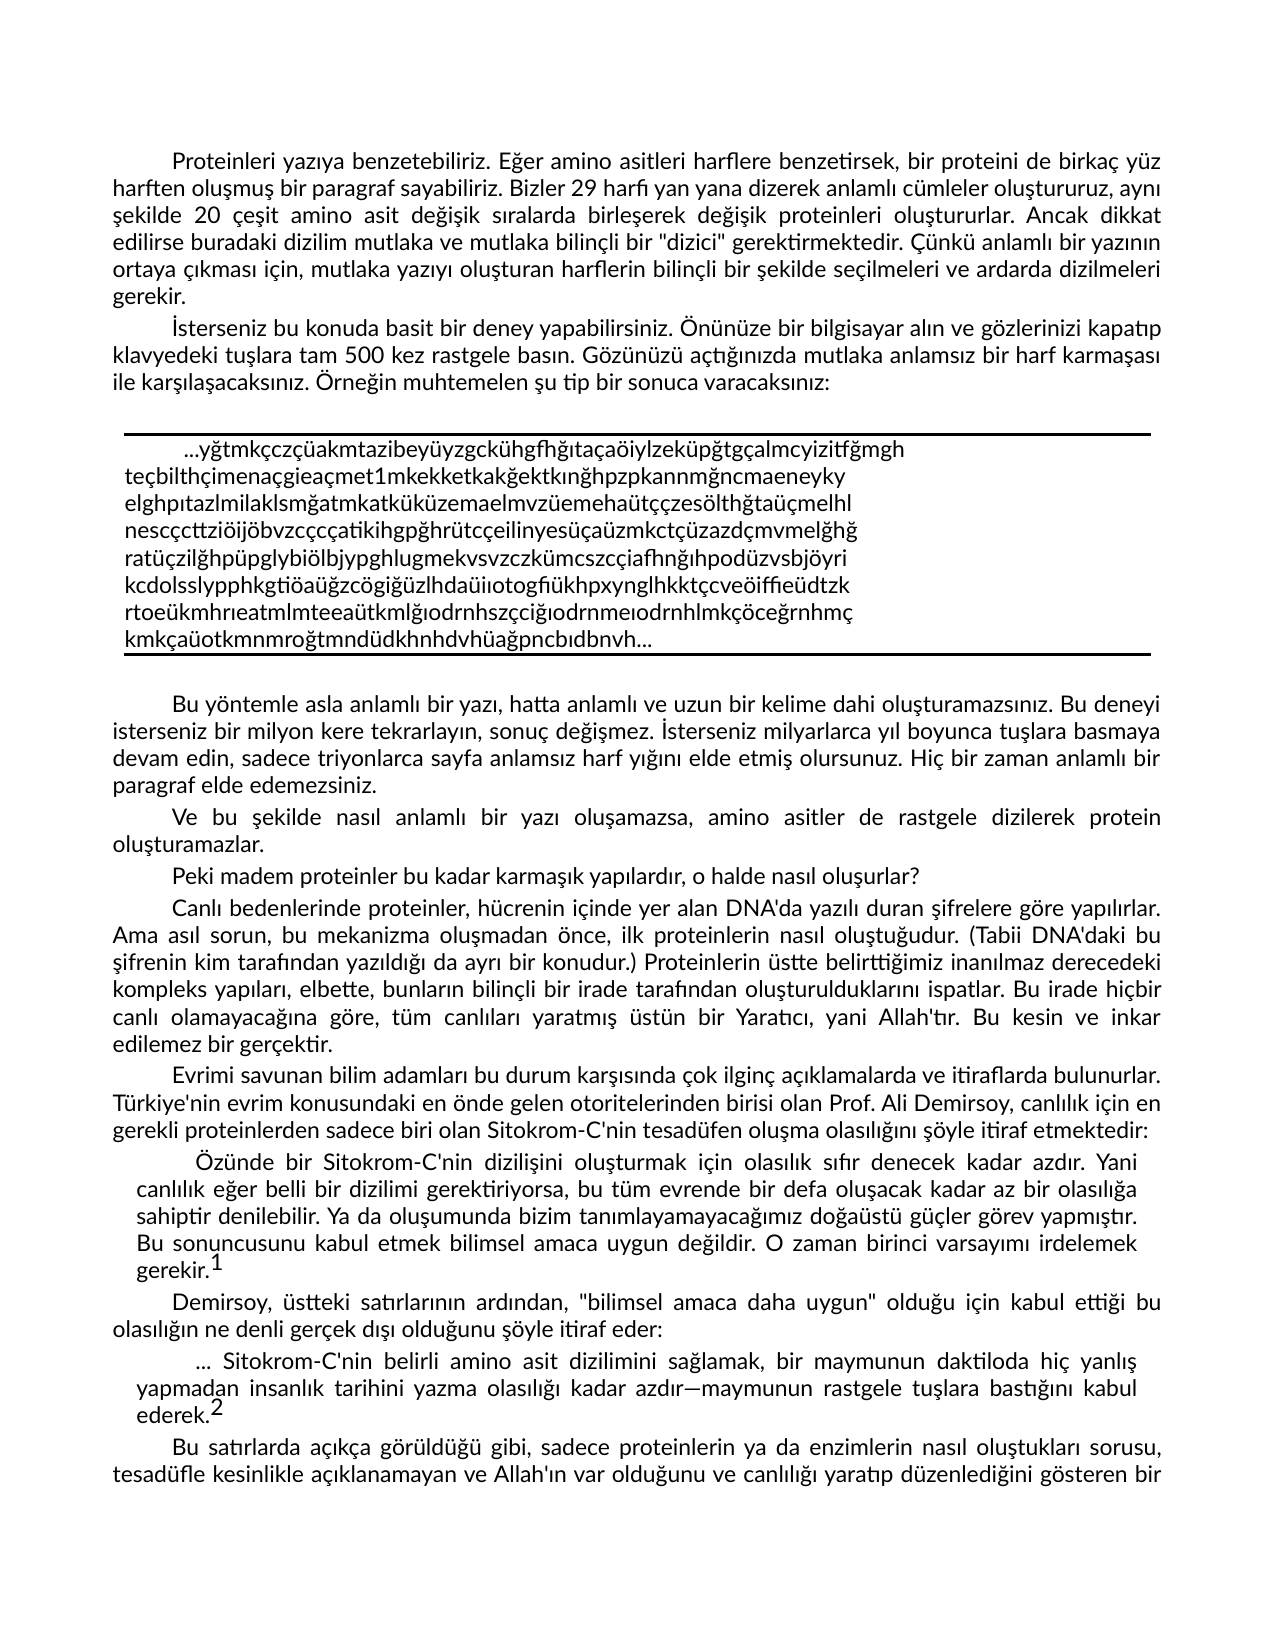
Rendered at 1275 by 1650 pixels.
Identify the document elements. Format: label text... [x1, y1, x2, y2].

text ... Sitokrom-C'nin belirli amino asit dizilimini sağlamak, bir maymunun daktiloda hiç yanlış yapmadan insanlık tarihini yazma olasılığı kadar azdır—maymunun rastgele tuşlara bastığını kabul ederek.2 [136, 1347, 1139, 1429]
text İsterseniz bu konuda basit bir deney yapabilirsiniz. Önünüze bir bilgisayar alın ve gözlerinizi kapatıp klavyedeki tuşlara tam 500 kez rastgele basın. Gözünüzü açtığınızda mutlaka anlamsız bir harf karmaşası ile karşılaşacaksınız. Örneğin muhtemelen şu tip bir sonuca varacaksınız: [112, 315, 1162, 396]
text Bu satırlarda açıkça görüldüğü gibi, sadece proteinlerin ya da enzimlerin nasıl oluştukları sorusu, tesadüfle kesinlikle açıklanamayan ve Allah'ın var olduğunu ve canlılığı yaratıp düzenlediğini gösteren bir [112, 1433, 1162, 1488]
text Proteinleri yazıya benzetebiliriz. Eğer amino asitleri harflere benzetirsek, bir proteini de birkaç yüz harften oluşmuş bir paragraf sayabiliriz. Bizler 29 harfi yan yana dizerek anlamlı cümleler oluştururuz, aynı şekilde 20 çeşit amino asit değişik sıralarda birleşerek değişik proteinleri oluştururlar. Ancak dikkat edilirse buradaki dizilim mutlaka ve mutlaka bilinçli bir "dizici" gerektirmektedir. Çünkü anlamlı bir yazının ortaya çıkması için, mutlaka yazıyı oluşturan harflerin bilinçli bir şekilde seçilmeleri ve ardarda dizilmeleri gerekir. [112, 148, 1162, 310]
text Ve bu şekilde nasıl anlamlı bir yazı oluşamazsa, amino asitler de rastgele dizilerek protein oluşturamazlar. [112, 804, 1162, 858]
text Peki madem proteinler bu kadar karmaşık yapılardır, o halde nasıl oluşurlar? [112, 863, 1162, 890]
text Özünde bir Sitokrom-C'nin dizilişini oluşturmak için olasılık sıfır denecek kadar azdır. Yani canlılık eğer belli bir dizilimi gerektiriyorsa, bu tüm evrende bir defa oluşacak kadar az bir olasılığa sahiptir denilebilir. Ya da oluşumunda bizim tanımlayamayacağımız doğaüstü güçler görev yapmıştır. Bu sonuncusunu kabul etmek bilimsel amaca uygun değildir. O zaman birinci varsayımı irdelemek gerekir.1 [136, 1148, 1139, 1284]
text ...yğtmkçczçüakmtazibeyüyzgckühgfhğıtaçaöiylzeküpğtgçalmcyizitfğmgh teçbilthçimenaçgieaçmet1mkekketkakğektkınğhpzpkannmğncmaeneyky elghpıtazlmilaklsmğatmkatküküzemaelmvzüemehaütççzesölthğtaüçmelhl nescçcttziöijöbvzcçcçatikihgpğhrütcçeilinyesüçaüzmkctçüzazdçmvmelğhğ ratüçzilğhpüpglybiölbjypghlugmekvsvzczkümcszcçiafhnğıhpodüzvsbjöyri kcdolsslypphkgtiöaüğzcögiğüzlhdaüiıotogfiükhpxynglhkktçcveöiffieüdtzk rtoeükmhrıeatmlmteeaütkmlğıodrnhszçciğıodrnmeıodrnhlmkçöceğrnhmç kmkçaüotkmnmroğtmndüdkhnhdvhüağpncbıdbnvh... [124, 436, 1151, 653]
text Evrimi savunan bilim adamları bu durum karşısında çok ilginç açıklamalarda ve itiraflarda bulunurlar. Türkiye'nin evrim konusundaki en önde gelen otoritelerinden birisi olan Prof. Ali Demirsoy, canlılık için en gerekli proteinlerden sadece biri olan Sitokrom-C'nin tesadüfen oluşma olasılığını şöyle itiraf etmektedir: [112, 1062, 1162, 1143]
text Demirsoy, üstteki satırlarının ardından, "bilimsel amaca daha uygun" olduğu için kabul ettiği bu olasılığın ne denli gerçek dışı olduğunu şöyle itiraf eder: [112, 1288, 1162, 1343]
text Bu yöntemle asla anlamlı bir yazı, hatta anlamlı ve uzun bir kelime dahi oluşturamazsınız. Bu deneyi isterseniz bir milyon kere tekrarlayın, sonuç değişmez. İsterseniz milyarlarca yıl boyunca tuşlara basmaya devam edin, sadece triyonlarca sayfa anlamsız harf yığını elde etmiş olursunuz. Hiç bir zaman anlamlı bir paragraf elde edemezsiniz. [112, 691, 1162, 799]
text Canlı bedenlerinde proteinler, hücrenin içinde yer alan DNA'da yazılı duran şifrelere göre yapılırlar. Ama asıl sorun, bu mekanizma oluşmadan önce, ilk proteinlerin nasıl oluştuğudur. (Tabii DNA'daki bu şifrenin kim tarafından yazıldığı da ayrı bir konudur.) Proteinlerin üstte belirttiğimiz inanılmaz derecedeki kompleks yapıları, elbette, bunların bilinçli bir irade tarafından oluşturulduklarını ispatlar. Bu irade hiçbir canlı olamayacağına göre, tüm canlıları yaratmış üstün bir Yaratıcı, yani Allah'tır. Bu kesin ve inkar edilemez bir gerçektir. [112, 895, 1162, 1057]
